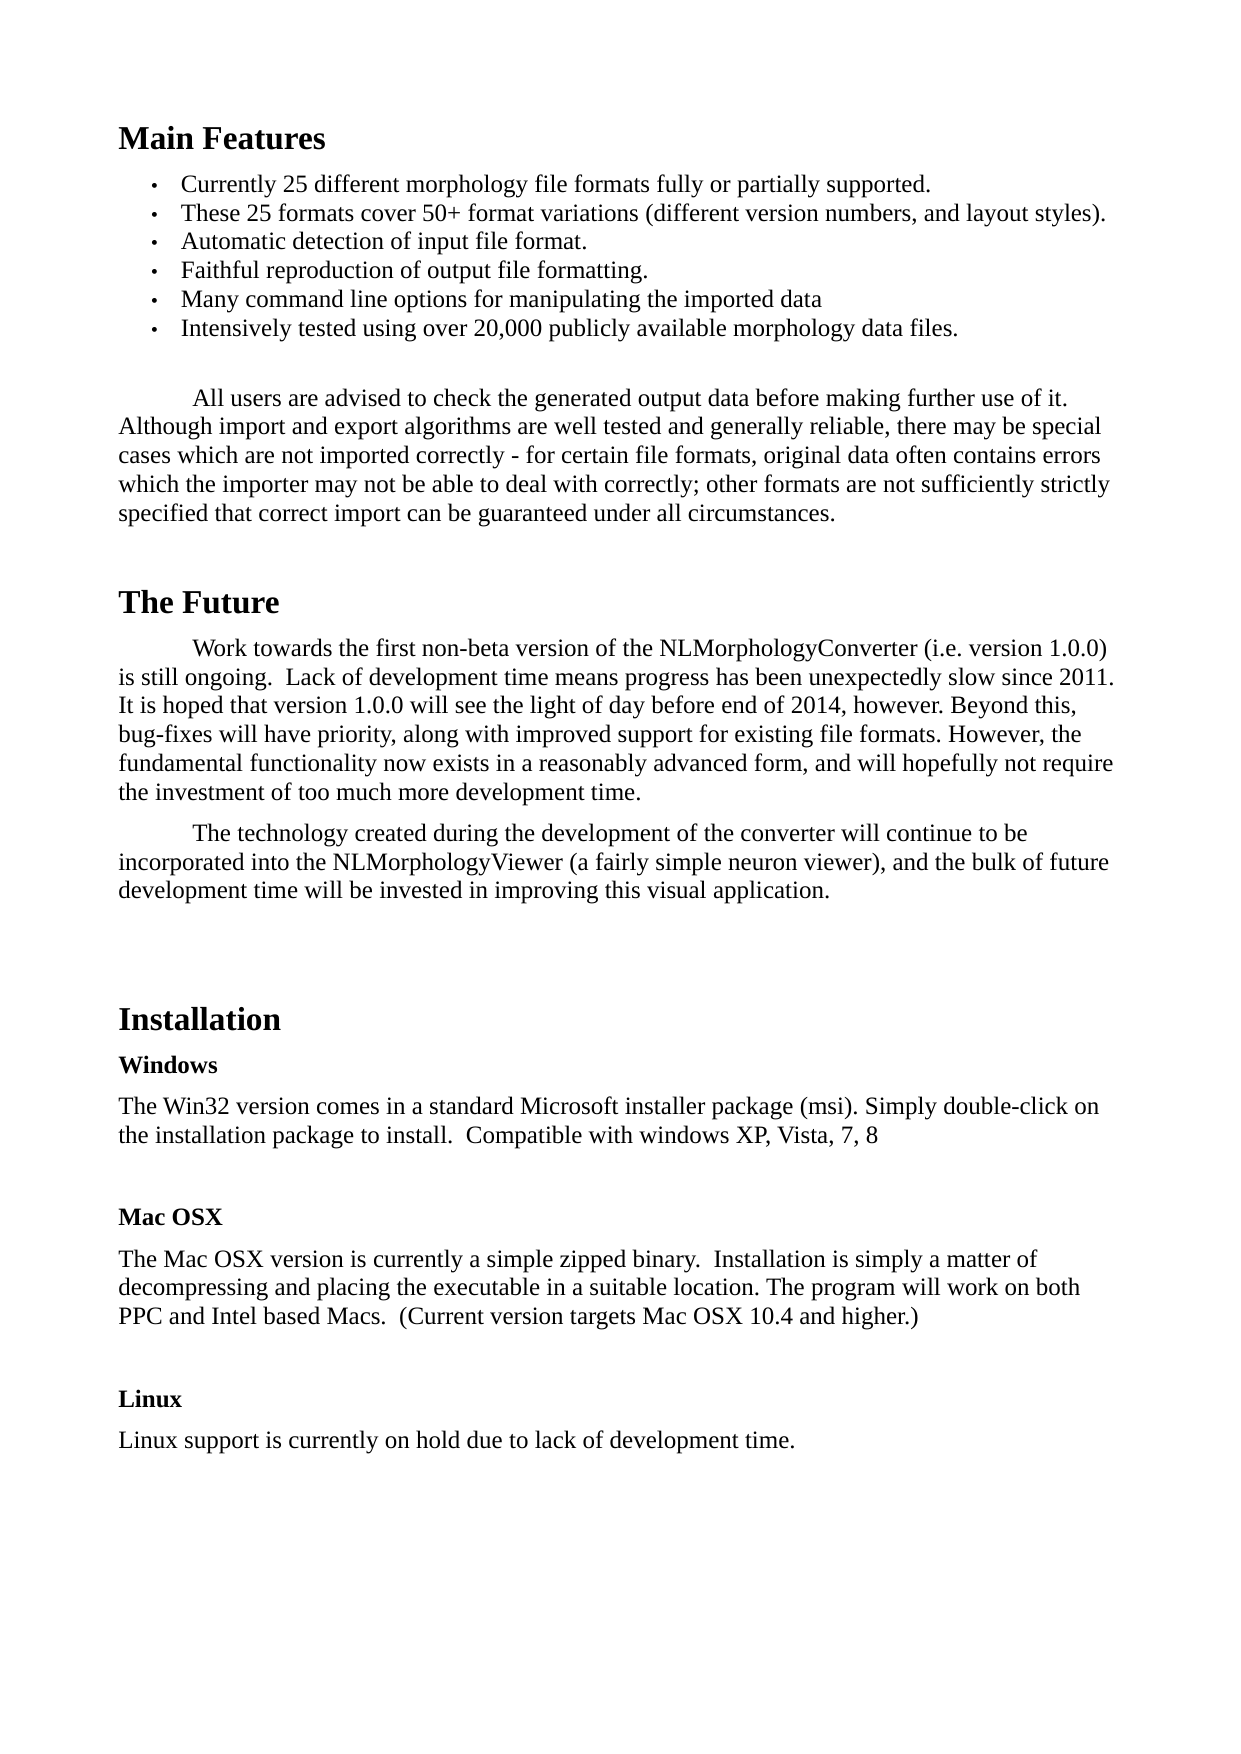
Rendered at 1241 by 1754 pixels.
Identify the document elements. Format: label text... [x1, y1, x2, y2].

list Many command line options for manipulating the imported data [151, 284, 1122, 313]
text Main Features [118, 118, 1122, 156]
list Faithful reproduction of output file formatting. [151, 255, 1122, 284]
list Automatic detection of input file format. [151, 226, 1122, 255]
text The Future [118, 582, 1122, 620]
text The technology created during the development of the converter will continue to be incorporated into the NLMorphologyViewer (a fairly simple neuron viewer), and the bulk of future development time will be invested in improving this visual application. [118, 818, 1122, 904]
text The Mac OSX version is currently a simple zipped binary. Installation is simply a matter of decompressing and placing the executable in a suitable location. The program will work on both PPC and Intel based Macs. (Current version targets Mac OSX 10.4 and higher.) [118, 1244, 1122, 1330]
text All users are advised to check the generated output data before making further use of it. Although import and export algorithms are well tested and generally reliable, there may be special cases which are not imported correctly - for certain file formats, original data often contains errors which the importer may not be able to deal with correctly; other formats are not sufficiently strictly specified that correct import can be guaranteed under all circumstances. [118, 383, 1122, 526]
text Linux support is currently on hold due to lack of development time. [118, 1425, 1122, 1454]
text Windows [118, 1050, 1122, 1079]
list These 25 formats cover 50+ format variations (different version numbers, and layout styles). [151, 198, 1122, 226]
text The Win32 version comes in a standard Microsoft installer package (msi). Simply double-click on the installation package to install. Compatible with windows XP, Vista, 7, 8 [118, 1091, 1122, 1149]
list Currently 25 different morphology file formats fully or partially supported. [151, 169, 1122, 198]
text Work towards the first non-beta version of the NLMorphologyConverter (i.e. version 1.0.0) is still ongoing. Lack of development time means progress has been unexpectedly slow since 2011. It is hoped that version 1.0.0 will see the light of day before end of 2014, however. Beyond this, bug-fixes will have priority, along with improved support for existing file formats. However, the fundamental functionality now exists in a reasonably advanced form, and will hopefully not require the investment of too much more development time. [118, 633, 1122, 805]
text Mac OSX [118, 1202, 1122, 1231]
text Linux [118, 1384, 1122, 1412]
text Installation [118, 999, 1122, 1037]
list Intensively tested using over 20,000 publicly available morphology data files. [151, 313, 1122, 341]
